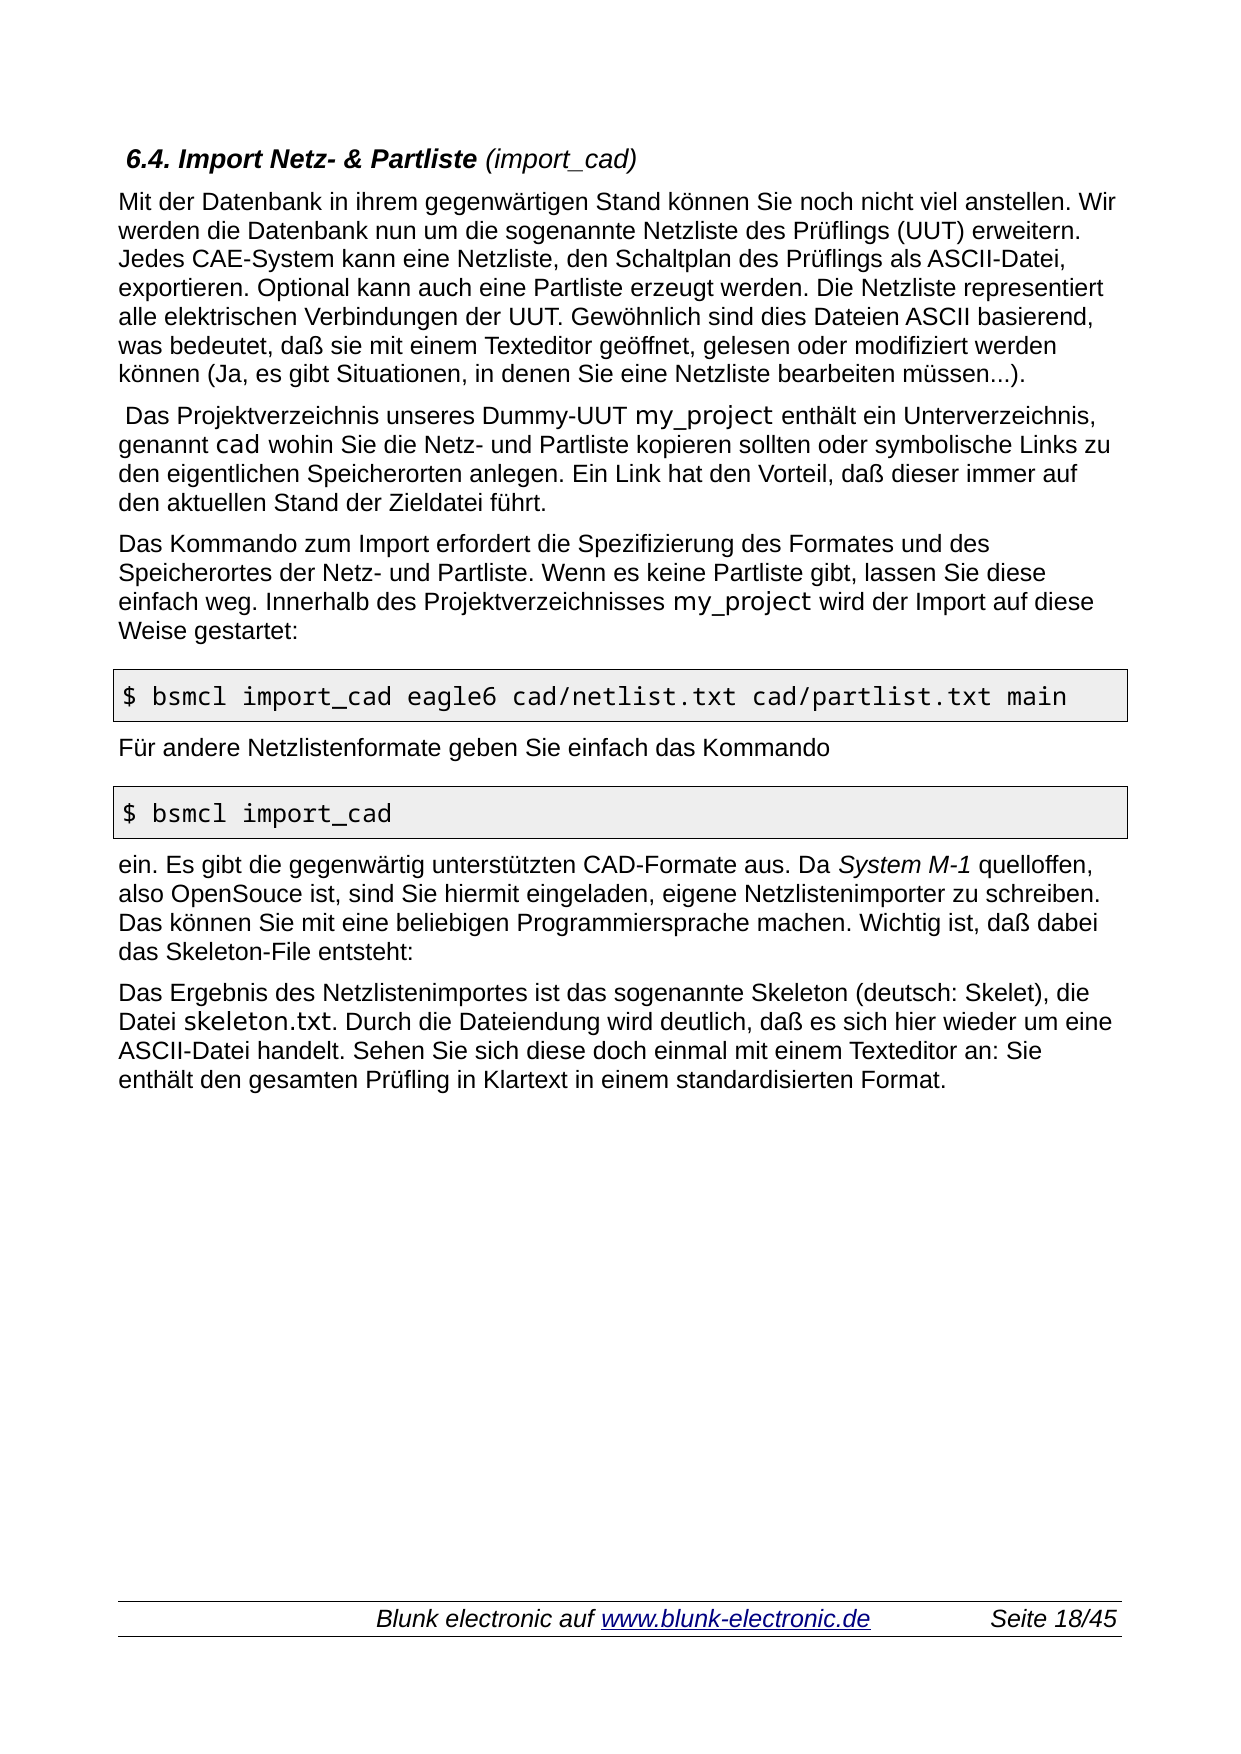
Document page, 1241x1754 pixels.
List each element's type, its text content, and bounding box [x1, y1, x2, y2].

text Mit der Datenbank in ihrem gegenwärtigen Stand können Sie noch nicht viel anstellen. Wir werden die Datenbank nun um die sogenannte Netzliste des Prüflings (UUT) erweitern. Jedes CAE-System kann eine Netzliste, den Schaltplan des Prüflings als ASCII-Datei, exportieren. Optional kann auch eine Partliste erzeugt werden. Die Netzliste representiert alle elektrischen Verbindungen der UUT. Gewöhnlich sind dies Dateien ASCII basierend, was bedeutet, daß sie mit einem Texteditor geöffnet, gelesen oder modifiziert werden können (Ja, es gibt Situationen, in denen Sie eine Netzliste bearbeiten müssen...). [118, 187, 1122, 388]
text ein. Es gibt die gegenwärtig unterstützten CAD-Formate aus. Da System M-1 quelloffen, also OpenSouce ist, sind Sie hiermit eingeladen, eigene Netzlistenimporter zu schreiben. Das können Sie mit eine beliebigen Programmiersprache machen. Wichtig ist, daß dabei das Skeleton-File entsteht: [118, 839, 1122, 965]
text Für andere Netzlistenformate geben Sie einfach das Kommando [118, 722, 1122, 762]
text Das Ergebnis des Netzlistenimportes ist das sogenannte Skeleton (deutsch: Skelet), die Datei skeleton.txt. Durch die Dateiendung wird deutlich, daß es sich hier wieder um eine ASCII-Datei handelt. Sehen Sie sich diese doch einmal mit einem Texteditor an: Sie enthält den gesamten Prüfling in Klartext in einem standardisierten Format. [118, 978, 1122, 1093]
text [118, 774, 1122, 786]
text [118, 657, 1122, 669]
text $ bsmcl import_cad eagle6 cad/netlist.txt cad/partlist.txt main [122, 678, 1118, 712]
text Das Kommando zum Import erfordert die Spezifizierung des Formates und des Speicherortes der Netz- und Partliste. Wenn es keine Partliste gibt, lassen Sie diese einfach weg. Innerhalb des Projektverzeichnisses my_project wird der Import auf diese Weise gestartet: [118, 529, 1122, 645]
subtitle Import Netz- & Partliste (import_cad) [118, 143, 1122, 174]
text Das Projektverzeichnis unseres Dummy-UUT my_project enthält ein Unterverzeichnis, genannt cad wohin Sie die Netz- und Partliste kopieren sollten oder symbolische Links zu den eigentlichen Speicherorten anlegen. Ein Link hat den Vorteil, daß dieser immer auf den aktuellen Stand der Zieldatei führt. [118, 401, 1122, 517]
text $ bsmcl import_cad [122, 795, 1118, 829]
